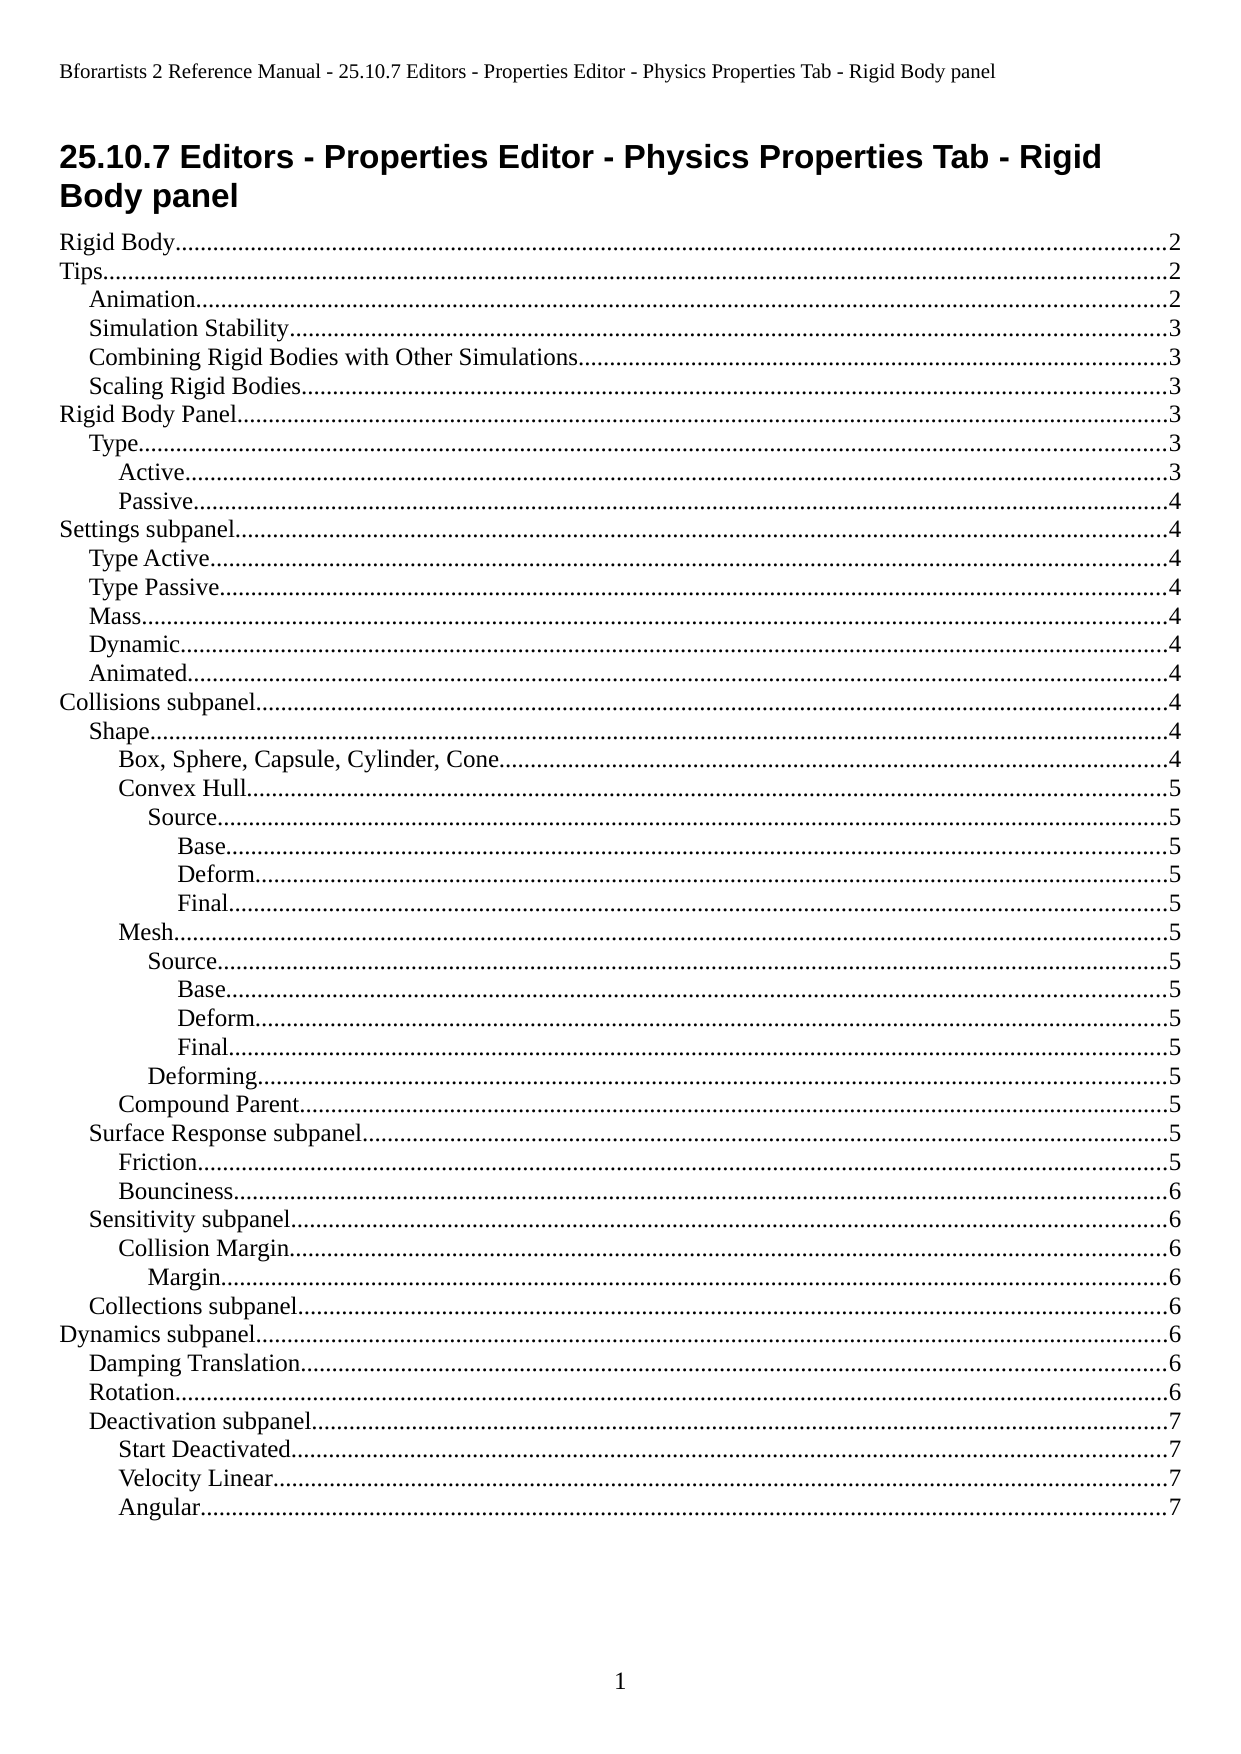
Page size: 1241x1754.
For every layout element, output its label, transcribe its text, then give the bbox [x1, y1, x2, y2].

text Rotation 6 [88, 1377, 1181, 1406]
text Animation 2 [88, 284, 1181, 313]
text Surface Response subpanel 5 [88, 1118, 1181, 1147]
text Rigid Body 2 [59, 227, 1181, 256]
text Rigid Body Panel 3 [59, 399, 1181, 428]
text Animated 4 [88, 658, 1181, 687]
text Final 5 [177, 888, 1181, 917]
text Deform 5 [177, 1003, 1181, 1032]
subtitle 25.10.7 Editors - Properties Editor - Physics Properties Tab - Rigid Body panel [59, 138, 1181, 214]
text Deform 5 [177, 859, 1181, 888]
text Base 5 [177, 974, 1181, 1003]
text Bounciness 6 [118, 1176, 1181, 1204]
text Passive 4 [118, 486, 1181, 514]
text Deforming 5 [147, 1061, 1181, 1089]
text Damping Translation 6 [88, 1348, 1181, 1377]
text Deactivation subpanel 7 [88, 1406, 1181, 1434]
text Base 5 [177, 831, 1181, 859]
text Combining Rigid Bodies with Other Simulations 3 [88, 342, 1181, 371]
text Collections subpanel 6 [88, 1291, 1181, 1319]
text Source 5 [147, 802, 1181, 831]
text Box, Sphere, Capsule, Cylinder, Cone 4 [118, 744, 1181, 773]
text Convex Hull 5 [118, 773, 1181, 802]
text Angular 7 [118, 1492, 1181, 1521]
text Type Passive 4 [88, 572, 1181, 601]
text Collision Margin 6 [118, 1233, 1181, 1262]
text Type Active 4 [88, 543, 1181, 572]
text Type 3 [88, 428, 1181, 457]
text Velocity Linear 7 [118, 1463, 1181, 1492]
text Source 5 [147, 946, 1181, 974]
text Shape 4 [88, 716, 1181, 744]
text Scaling Rigid Bodies 3 [88, 371, 1181, 399]
text Tips 2 [59, 256, 1181, 284]
text Simulation Stability 3 [88, 313, 1181, 342]
text Margin 6 [147, 1262, 1181, 1291]
text Collisions subpanel 4 [59, 687, 1181, 716]
text Start Deactivated 7 [118, 1434, 1181, 1463]
text Mesh 5 [118, 917, 1181, 946]
text Final 5 [177, 1032, 1181, 1061]
text Friction 5 [118, 1147, 1181, 1176]
text Sensitivity subpanel 6 [88, 1204, 1181, 1233]
text Compound Parent 5 [118, 1089, 1181, 1118]
text Settings subpanel 4 [59, 514, 1181, 543]
text Mass 4 [88, 601, 1181, 629]
text Dynamic 4 [88, 629, 1181, 658]
text Dynamics subpanel 6 [59, 1319, 1181, 1348]
text Active 3 [118, 457, 1181, 486]
